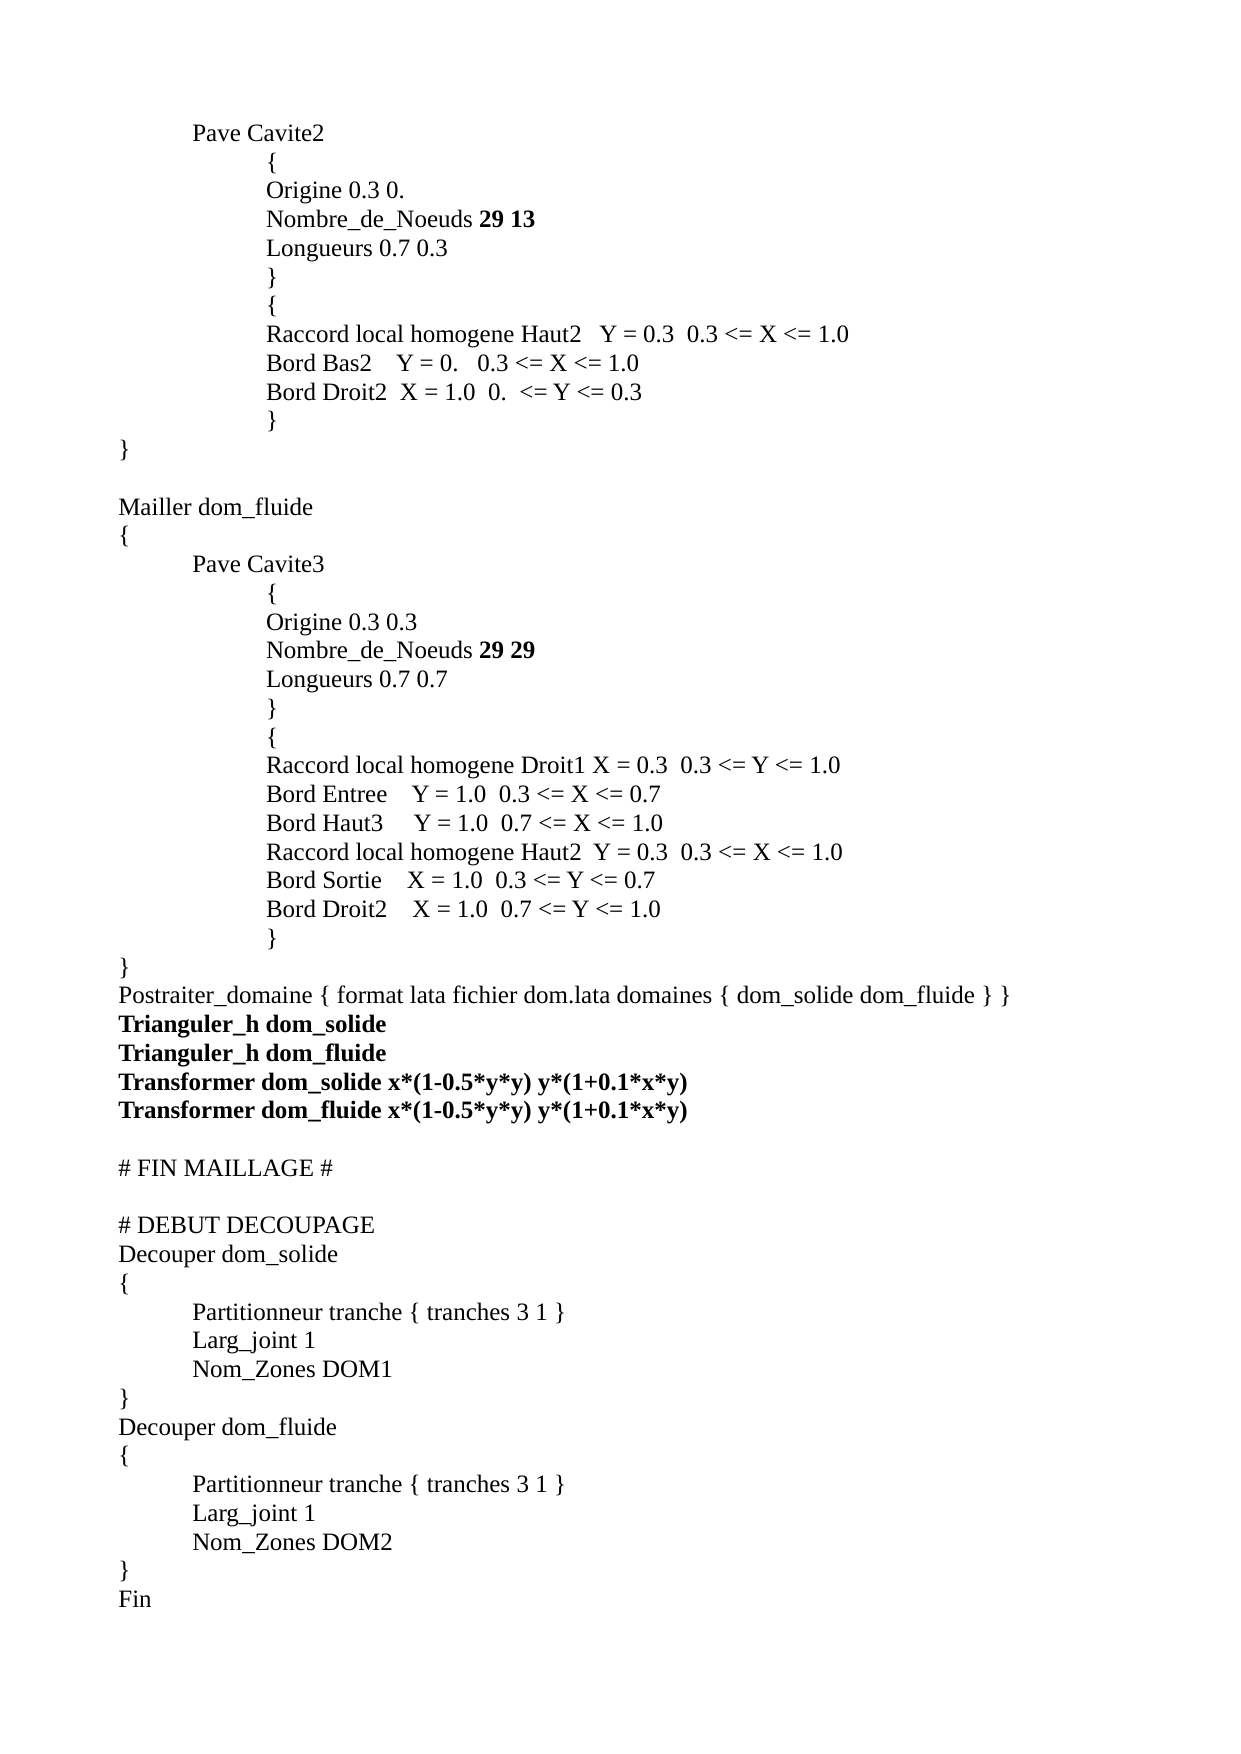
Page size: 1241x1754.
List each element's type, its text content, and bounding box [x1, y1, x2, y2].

text Raccord local homogene Haut2 Y = 0.3 0.3 <= X <= 1.0 [118, 319, 1122, 348]
text Pave Cavite3 [118, 549, 1122, 578]
text Origine 0.3 0. [118, 176, 1122, 204]
text Larg_joint 1 [118, 1326, 1122, 1354]
text Partitionneur tranche { tranches 3 1 } [118, 1469, 1122, 1498]
text } [118, 1556, 1122, 1584]
text Mailler dom_fluide [118, 492, 1122, 521]
text Nombre_de_Noeuds 29 13 [118, 204, 1122, 233]
text Origine 0.3 0.3 [118, 607, 1122, 636]
text Bord Sortie X = 1.0 0.3 <= Y <= 0.7 [118, 866, 1122, 894]
text Nom_Zones DOM1 [118, 1354, 1122, 1383]
text Decouper dom_solide [118, 1239, 1122, 1268]
text Bord Droit2 X = 1.0 0. <= Y <= 0.3 [118, 377, 1122, 406]
text Longueurs 0.7 0.7 [118, 664, 1122, 693]
text Trianguler_h dom_fluide [118, 1038, 1122, 1067]
text { [118, 1441, 1122, 1469]
text Nom_Zones DOM2 [118, 1527, 1122, 1556]
text { [118, 578, 1122, 607]
text Nombre_de_Noeuds 29 29 [118, 636, 1122, 664]
text { [118, 147, 1122, 176]
text # FIN MAILLAGE # [118, 1153, 1122, 1182]
text Bord Haut3 Y = 1.0 0.7 <= X <= 1.0 [118, 808, 1122, 837]
text Bord Bas2 Y = 0. 0.3 <= X <= 1.0 [118, 348, 1122, 377]
text } [118, 406, 1122, 434]
text } [118, 923, 1122, 952]
text Bord Droit2 X = 1.0 0.7 <= Y <= 1.0 [118, 894, 1122, 923]
text } [118, 1383, 1122, 1412]
text Postraiter_domaine { format lata fichier dom.lata domaines { dom_solide dom_fluide } } [118, 981, 1122, 1009]
text { [118, 291, 1122, 319]
text Transformer dom_fluide x*(1-0.5*y*y) y*(1+0.1*x*y) [118, 1096, 1122, 1124]
text } [118, 952, 1122, 981]
text Transformer dom_solide x*(1-0.5*y*y) y*(1+0.1*x*y) [118, 1067, 1122, 1096]
text Pave Cavite2 [118, 118, 1122, 147]
text } [118, 262, 1122, 291]
text Raccord local homogene Haut2 Y = 0.3 0.3 <= X <= 1.0 [118, 837, 1122, 866]
text Longueurs 0.7 0.3 [118, 233, 1122, 262]
text Bord Entree Y = 1.0 0.3 <= X <= 0.7 [118, 779, 1122, 808]
text { [118, 521, 1122, 549]
text } [118, 693, 1122, 722]
text Partitionneur tranche { tranches 3 1 } [118, 1297, 1122, 1326]
text { [118, 1268, 1122, 1297]
text # DEBUT DECOUPAGE [118, 1211, 1122, 1239]
text Fin [118, 1584, 1122, 1613]
text { [118, 722, 1122, 751]
text Raccord local homogene Droit1 X = 0.3 0.3 <= Y <= 1.0 [118, 751, 1122, 779]
text Decouper dom_fluide [118, 1412, 1122, 1441]
text Trianguler_h dom_solide [118, 1009, 1122, 1038]
text } [118, 434, 1122, 463]
text Larg_joint 1 [118, 1498, 1122, 1527]
